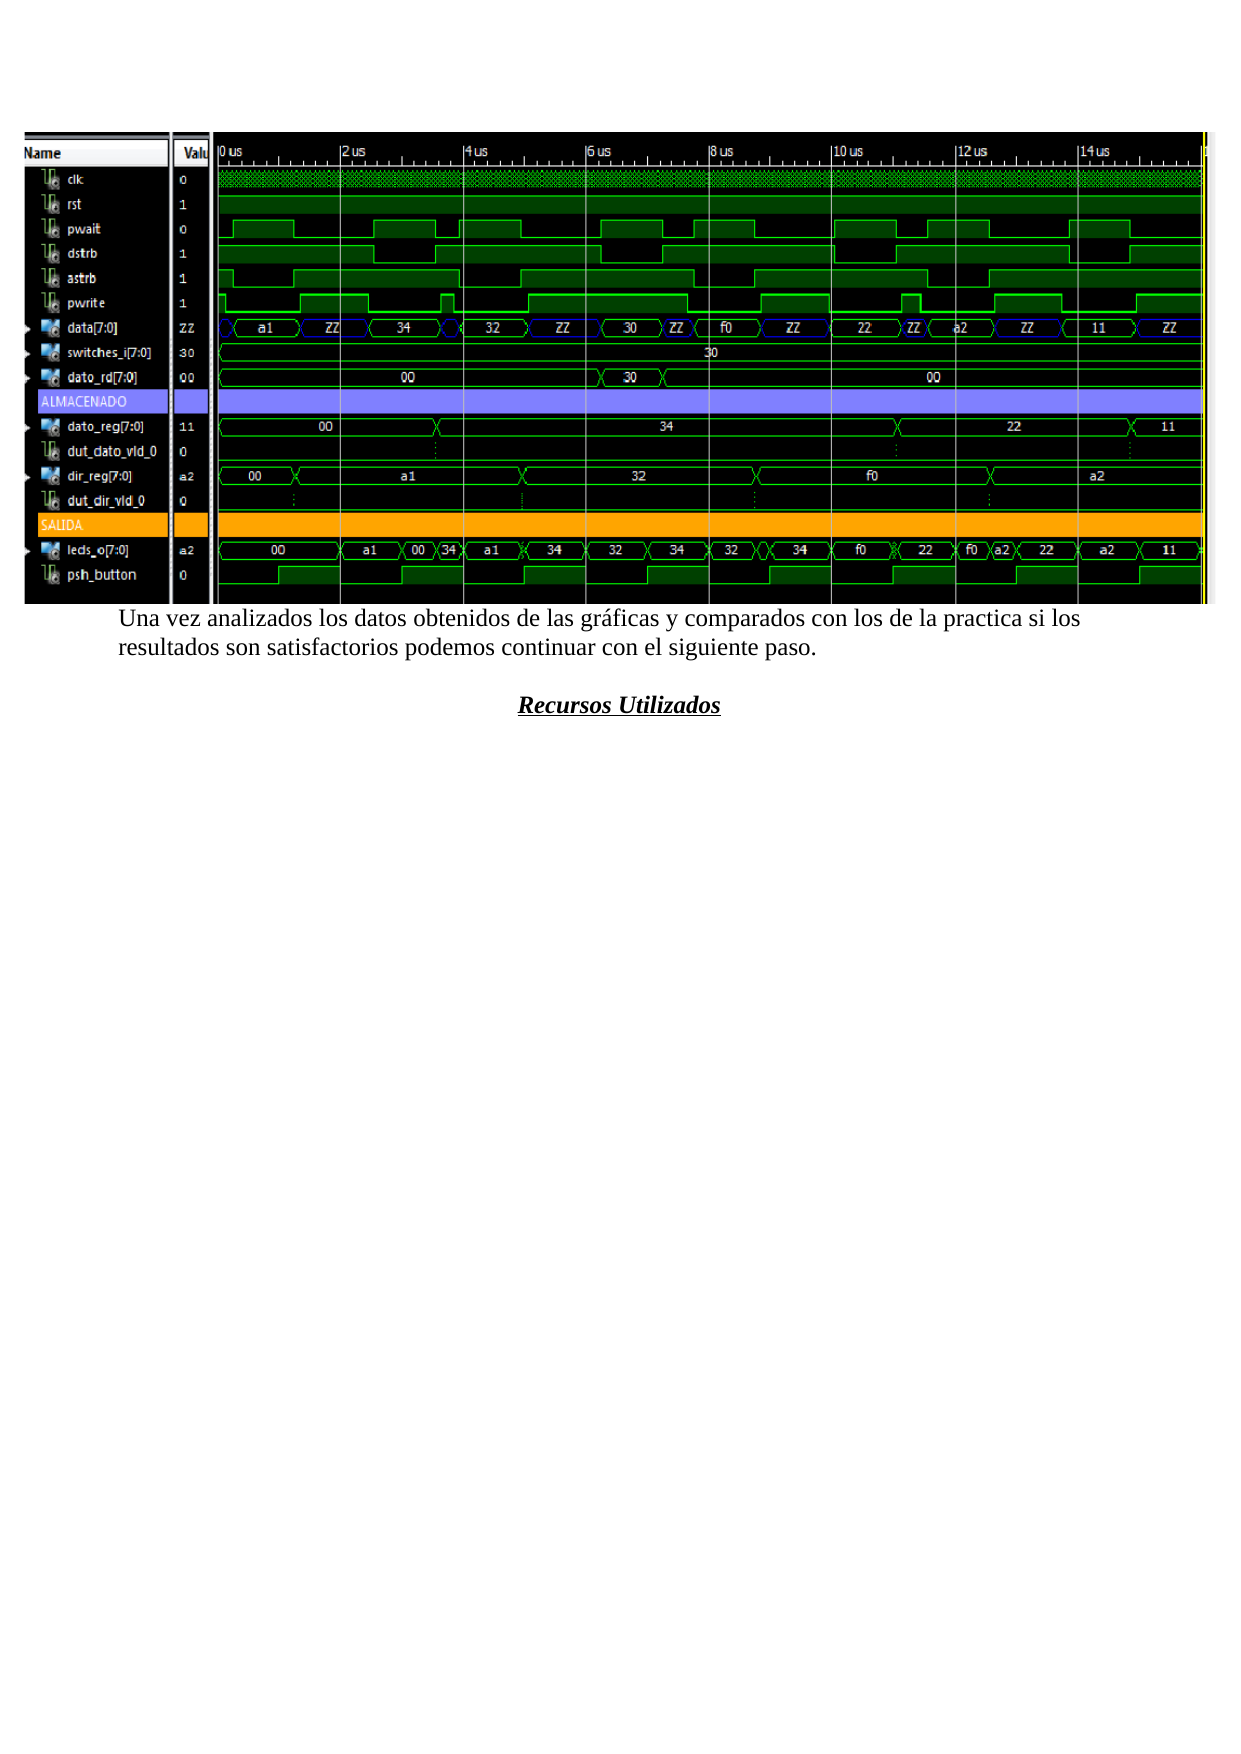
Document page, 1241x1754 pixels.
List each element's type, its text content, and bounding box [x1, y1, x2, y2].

text Una vez analizados los datos obtenidos de las gráficas y comparados con los de la practica si los resultados son satisfactorios podemos continuar con el siguiente paso. [118, 604, 1122, 661]
picture [24, 132, 1216, 604]
text [118, 118, 1122, 132]
text Recursos Utilizados [118, 690, 1122, 718]
